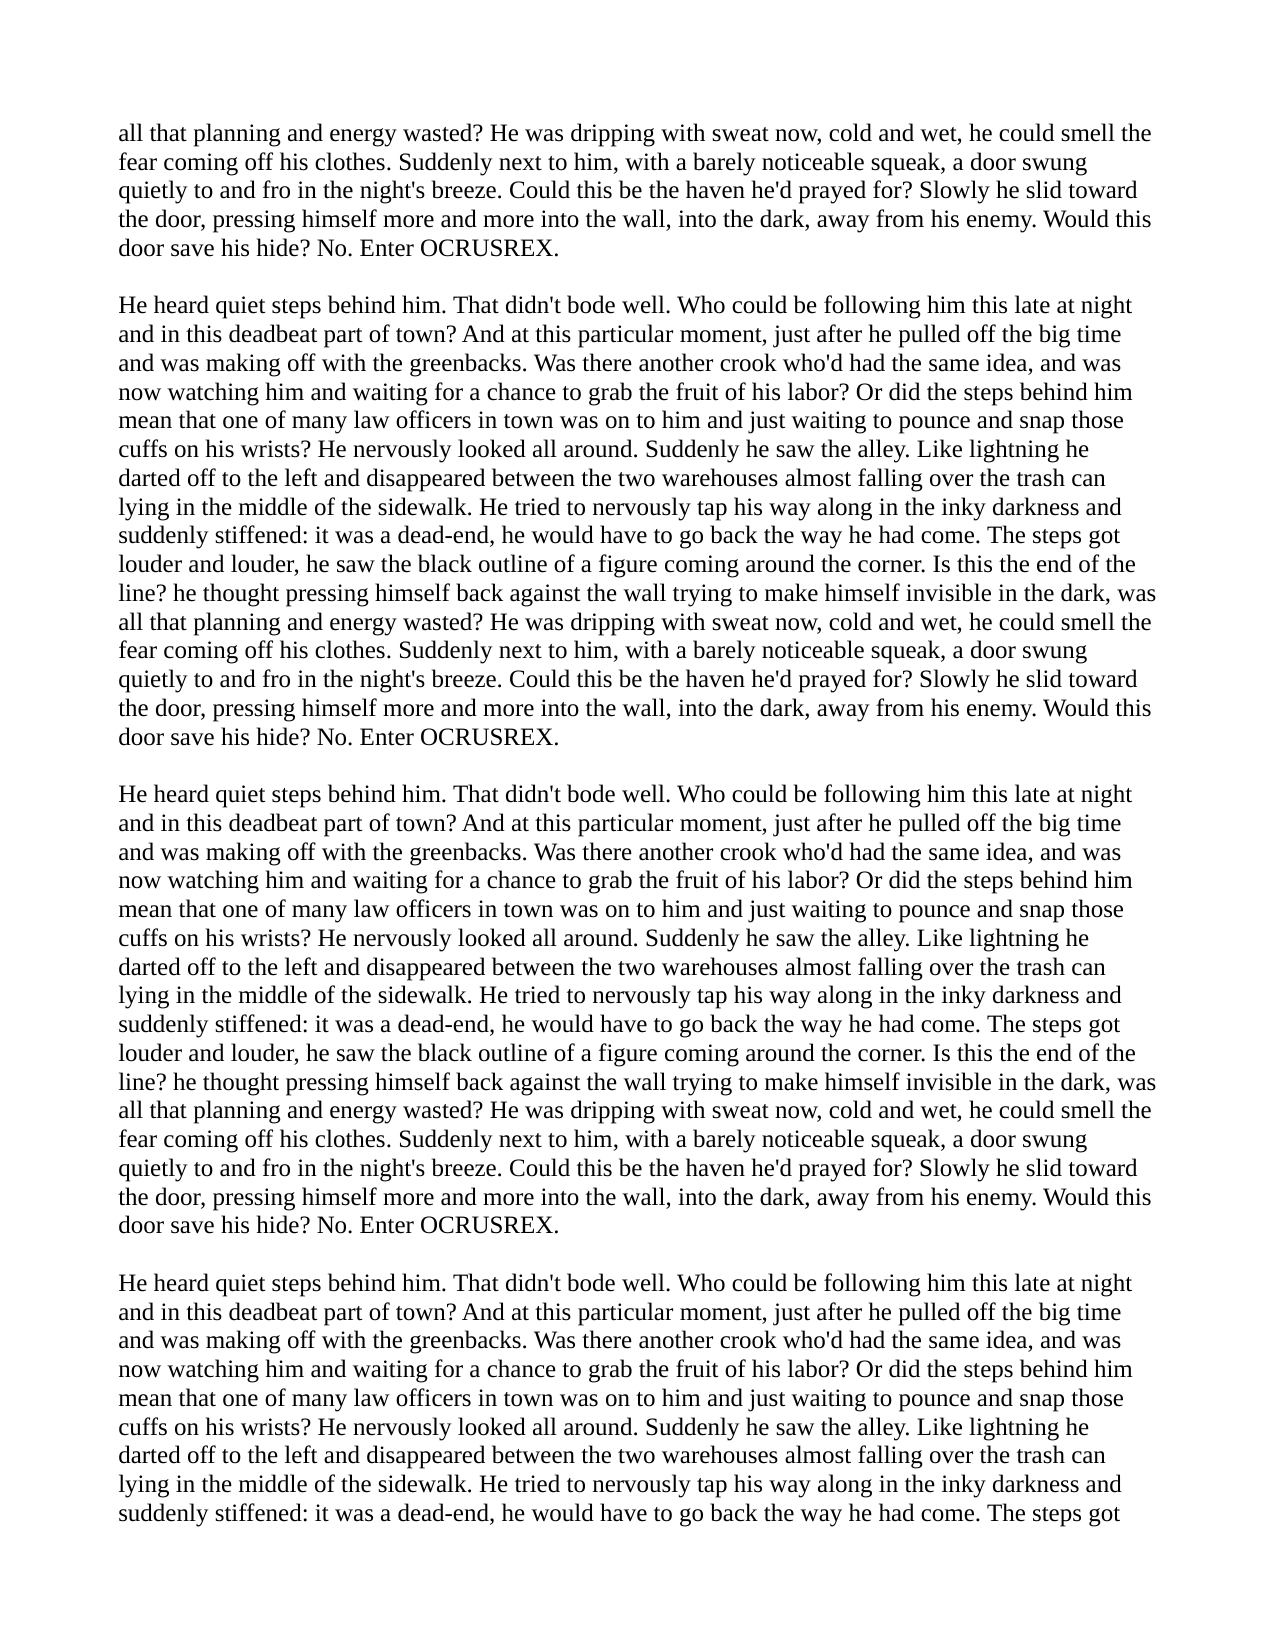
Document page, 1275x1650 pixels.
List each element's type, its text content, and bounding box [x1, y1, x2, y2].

text He heard quiet steps behind him. That didn't bode well. Who could be following him this late at night and in this deadbeat part of town? And at this particular moment, just after he pulled off the big time and was making off with the greenbacks. Was there another crook who'd had the same idea, and was now watching him and waiting for a chance to grab the fruit of his labor? Or did the steps behind him mean that one of many law officers in town was on to him and just waiting to pounce and snap those cuffs on his wrists? He nervously looked all around. Suddenly he saw the alley. Like lightning he darted off to the left and disappeared between the two warehouses almost falling over the trash can lying in the middle of the sidewalk. He tried to nervously tap his way along in the inky darkness and suddenly stiffened: it was a dead-end, he would have to go back the way he had come. The steps got louder and louder, he saw the black outline of a figure coming around the corner. Is this the end of the line? he thought pressing himself back against the wall trying to make himself invisible in the dark, was all that planning and energy wasted? He was dripping with sweat now, cold and wet, he could smell the fear coming off his clothes. Suddenly next to him, with a barely noticeable squeak, a door swung quietly to and fro in the night's breeze. Could this be the haven he'd prayed for? Slowly he slid toward the door, pressing himself more and more into the wall, into the dark, away from his enemy. Would this door save his hide? No. Enter OCRUSREX. [118, 291, 1157, 751]
text He heard quiet steps behind him. That didn't bode well. Who could be following him this late at night and in this deadbeat part of town? And at this particular moment, just after he pulled off the big time and was making off with the greenbacks. Was there another crook who'd had the same idea, and was now watching him and waiting for a chance to grab the fruit of his labor? Or did the steps behind him mean that one of many law officers in town was on to him and just waiting to pounce and snap those cuffs on his wrists? He nervously looked all around. Suddenly he saw the alley. Like lightning he darted off to the left and disappeared between the two warehouses almost falling over the trash can lying in the middle of the sidewalk. He tried to nervously tap his way along in the inky darkness and suddenly stiffened: it was a dead-end, he would have to go back the way he had come. The steps got [118, 1268, 1157, 1527]
text He heard quiet steps behind him. That didn't bode well. Who could be following him this late at night and in this deadbeat part of town? And at this particular moment, just after he pulled off the big time and was making off with the greenbacks. Was there another crook who'd had the same idea, and was now watching him and waiting for a chance to grab the fruit of his labor? Or did the steps behind him mean that one of many law officers in town was on to him and just waiting to pounce and snap those cuffs on his wrists? He nervously looked all around. Suddenly he saw the alley. Like lightning he darted off to the left and disappeared between the two warehouses almost falling over the trash can lying in the middle of the sidewalk. He tried to nervously tap his way along in the inky darkness and suddenly stiffened: it was a dead-end, he would have to go back the way he had come. The steps got louder and louder, he saw the black outline of a figure coming around the corner. Is this the end of the line? he thought pressing himself back against the wall trying to make himself invisible in the dark, was all that planning and energy wasted? He was dripping with sweat now, cold and wet, he could smell the fear coming off his clothes. Suddenly next to him, with a barely noticeable squeak, a door swung quietly to and fro in the night's breeze. Could this be the haven he'd prayed for? Slowly he slid toward the door, pressing himself more and more into the wall, into the dark, away from his enemy. Would this door save his hide? No. Enter OCRUSREX. [118, 779, 1157, 1239]
text all that planning and energy wasted? He was dripping with sweat now, cold and wet, he could smell the fear coming off his clothes. Suddenly next to him, with a barely noticeable squeak, a door swung quietly to and fro in the night's breeze. Could this be the haven he'd prayed for? Slowly he slid toward the door, pressing himself more and more into the wall, into the dark, away from his enemy. Would this door save his hide? No. Enter OCRUSREX. [118, 118, 1157, 262]
